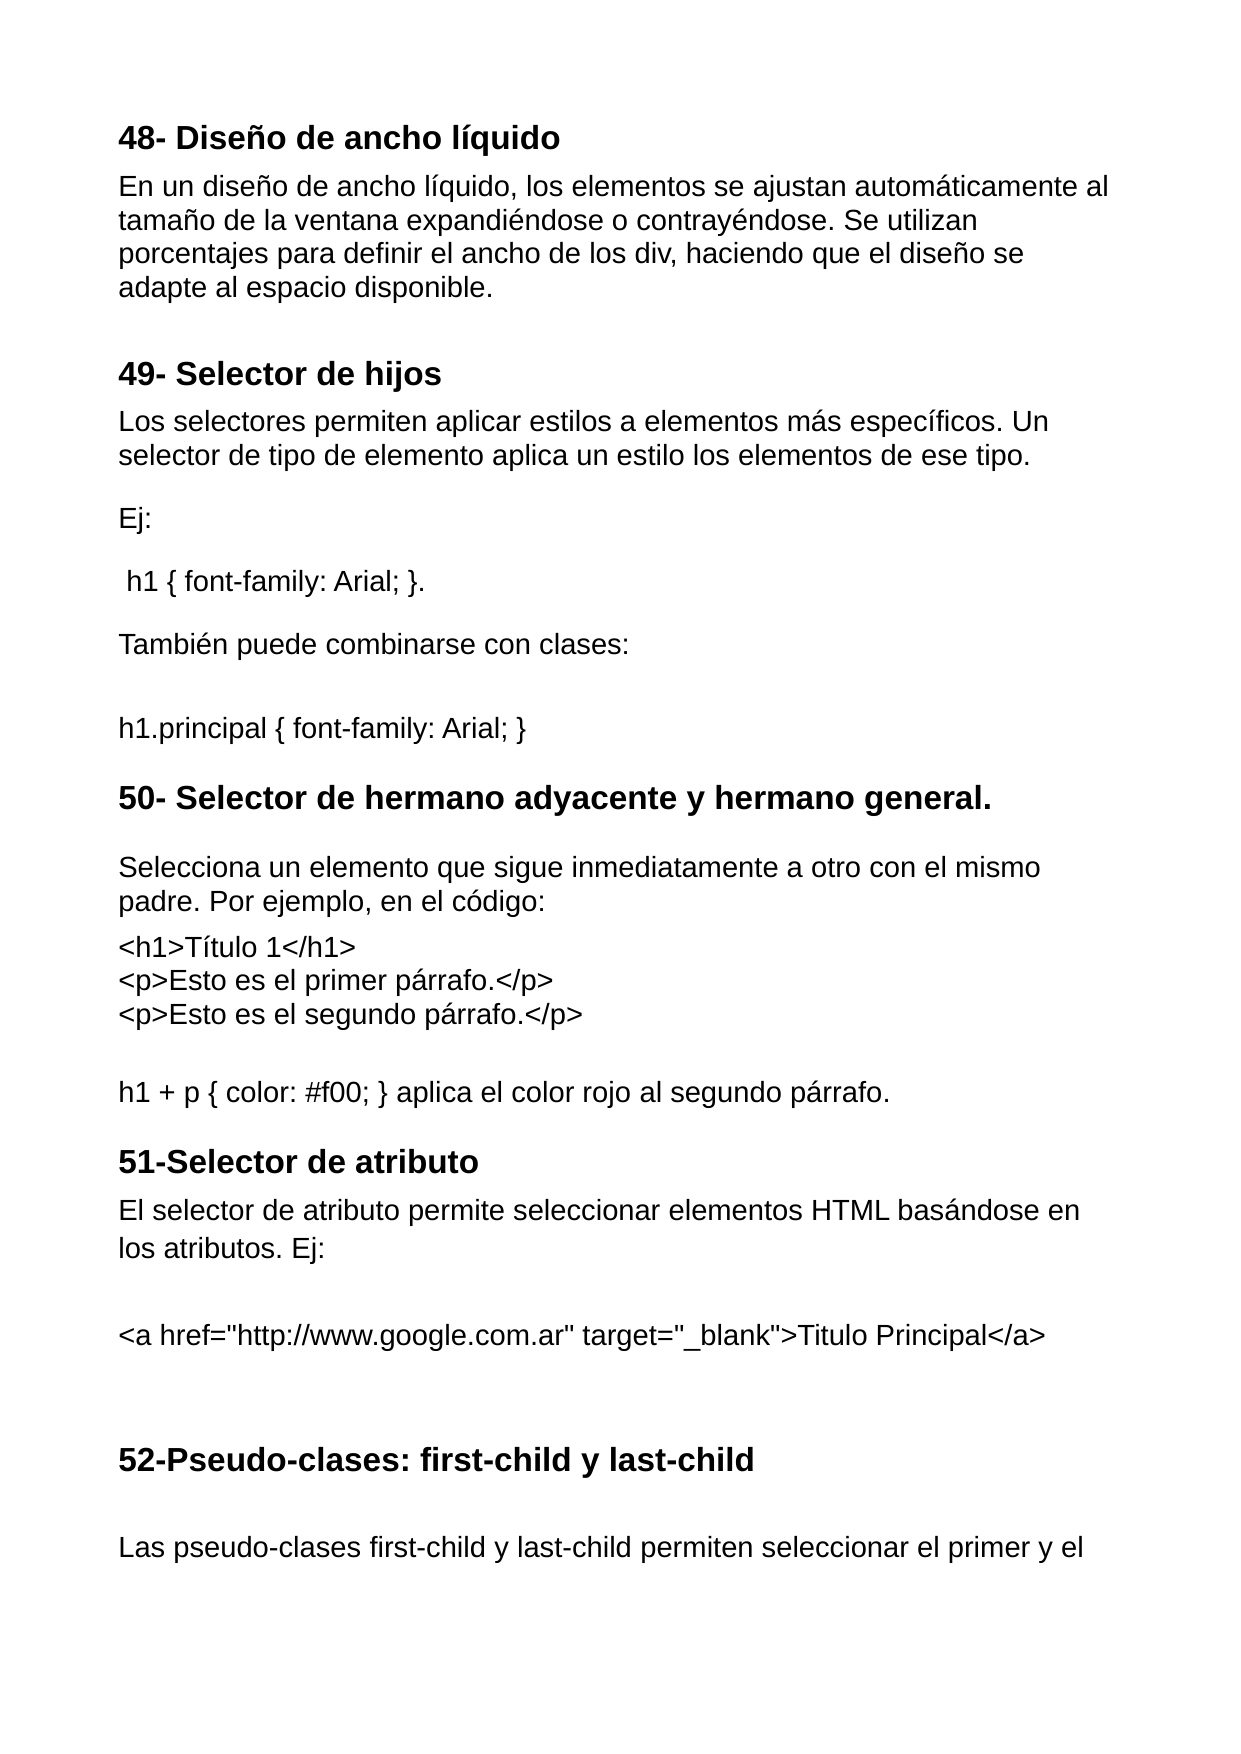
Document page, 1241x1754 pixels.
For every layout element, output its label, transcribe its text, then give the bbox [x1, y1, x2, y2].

subtitle 49- Selector de hijos [118, 353, 1122, 392]
text h1 { font-family: Arial; }. [118, 564, 1122, 598]
subtitle 48- Diseño de ancho líquido [118, 118, 1122, 157]
text El selector de atributo permite seleccionar elementos HTML basándose en los atributos. Ej: [118, 1193, 1122, 1265]
text Ej: [118, 501, 1122, 534]
text En un diseño de ancho líquido, los elementos se ajustan automáticamente al tamaño de la ventana expandiéndose o contrayéndose. Se utilizan porcentajes para definir el ancho de los div, haciendo que el diseño se adapte al espacio disponible. [118, 169, 1122, 303]
text <a href="http://www.google.com.ar" target="_blank">Titulo Principal</a> [118, 1318, 1122, 1351]
text Los selectores permiten aplicar estilos a elementos más específicos. Un selector de tipo de elemento aplica un estilo los elementos de ese tipo. [118, 404, 1122, 472]
subtitle h1.principal { font-family: Arial; } 50- Selector de hermano adyacente y hermano general. Selecciona un elemento que sigue inmediatamente a otro con el mismo padre. Por ejemplo, en el código: [118, 711, 1122, 917]
text Las pseudo-clases first-child y last-child permiten seleccionar el primer y el [118, 1491, 1122, 1563]
text <p>Esto es el primer párrafo.</p> [118, 963, 1122, 997]
subtitle 52-Pseudo-clases: first-child y last-child [118, 1402, 1122, 1479]
subtitle h1 + p { color: #f00; } aplica el color rojo al segundo párrafo. 51-Selector de atributo [118, 1075, 1122, 1180]
text <h1>Título 1</h1> [118, 929, 1122, 963]
text <p>Esto es el segundo párrafo.</p> [118, 997, 1122, 1030]
text También puede combinarse con clases: [118, 627, 1122, 661]
